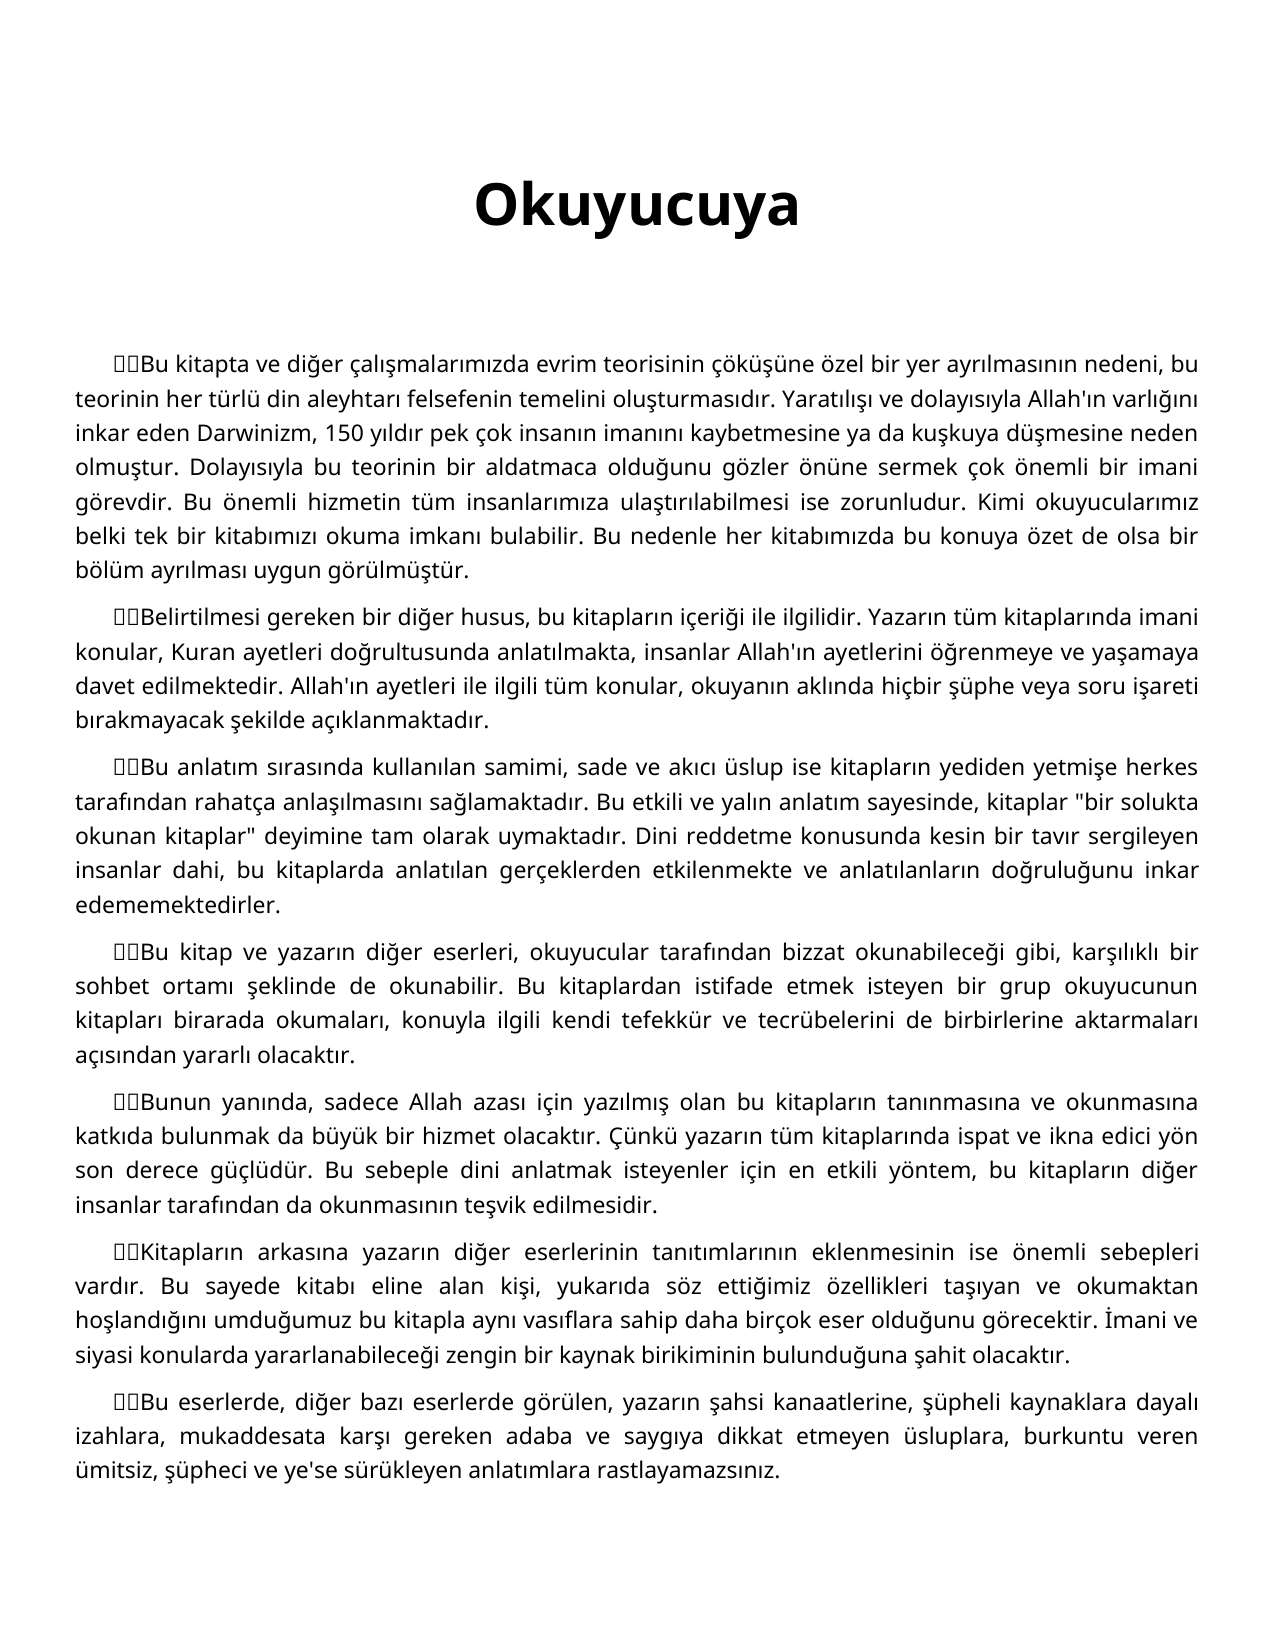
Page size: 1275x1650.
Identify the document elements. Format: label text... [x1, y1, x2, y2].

text Bu kitap ve yazarın diğer eserleri, okuyucular tarafından bizzat okunabileceği gibi, karşılıklı bir sohbet ortamı şeklinde de okunabilir. Bu kitaplardan istifade etmek isteyen bir grup okuyucunun kitapları birarada okumaları, konuyla ilgili kendi tefekkür ve tecrübelerini de birbirlerine aktarmaları açısından yararlı olacaktır. [75, 936, 1200, 1070]
text Bu anlatım sırasında kullanılan samimi, sade ve akıcı üslup ise kitapların yediden yetmişe herkes tarafından rahatça anlaşılmasını sağlamaktadır. Bu etkili ve yalın anlatım sayesinde, kitaplar "bir solukta okunan kitaplar" deyimine tam olarak uymaktadır. Dini reddetme konusunda kesin bir tavır sergileyen insanlar dahi, bu kitaplarda anlatılan gerçeklerden etkilenmekte ve anlatılanların doğruluğunu inkar edememektedirler. [75, 751, 1200, 920]
text Bu eserlerde, diğer bazı eserlerde görülen, yazarın şahsi kanaatlerine, şüpheli kaynaklara dayalı izahlara, mukaddesata karşı gereken adaba ve saygıya dikkat etmeyen üsluplara, burkuntu veren ümitsiz, şüpheci ve ye'se sürükleyen anlatımlara rastlayamazsınız. [75, 1386, 1200, 1486]
subtitle Okuyucuya [75, 162, 1200, 242]
text Kitapların arkasına yazarın diğer eserlerinin tanıtımlarının eklenmesinin ise önemli sebepleri vardır. Bu sayede kitabı eline alan kişi, yukarıda söz ettiğimiz özellikleri taşıyan ve okumaktan hoşlandığını umduğumuz bu kitapla aynı vasıflara sahip daha birçok eser olduğunu görecektir. İmani ve siyasi konularda yararlanabileceği zengin bir kaynak birikiminin bulunduğuna şahit olacaktır. [75, 1236, 1200, 1370]
text Bunun yanında, sadece Allah azası için yazılmış olan bu kitapların tanınmasına ve okunmasına katkıda bulunmak da büyük bir hizmet olacaktır. Çünkü yazarın tüm kitaplarında ispat ve ikna edici yön son derece güçlüdür. Bu sebeple dini anlatmak isteyenler için en etkili yöntem, bu kitapların diğer insanlar tarafından da okunmasının teşvik edilmesidir. [75, 1086, 1200, 1220]
text Bu kitapta ve diğer çalışmalarımızda evrim teorisinin çöküşüne özel bir yer ayrılmasının nedeni, bu teorinin her türlü din aleyhtarı felsefenin temelini oluşturmasıdır. Yaratılışı ve dolayısıyla Allah'ın varlığını inkar eden Darwinizm, 150 yıldır pek çok insanın imanını kaybetmesine ya da kuşkuya düşmesine neden olmuştur. Dolayısıyla bu teorinin bir aldatmaca olduğunu gözler önüne sermek çok önemli bir imani görevdir. Bu önemli hizmetin tüm insanlarımıza ulaştırılabilmesi ise zorunludur. Kimi okuyucularımız belki tek bir kitabımızı okuma imkanı bulabilir. Bu nedenle her kitabımızda bu konuya özet de olsa bir bölüm ayrılması uygun görülmüştür. [75, 348, 1200, 586]
text Belirtilmesi gereken bir diğer husus, bu kitapların içeriği ile ilgilidir. Yazarın tüm kitaplarında imani konular, Kuran ayetleri doğrultusunda anlatılmakta, insanlar Allah'ın ayetlerini öğrenmeye ve yaşamaya davet edilmektedir. Allah'ın ayetleri ile ilgili tüm konular, okuyanın aklında hiçbir şüphe veya soru işareti bırakmayacak şekilde açıklanmaktadır. [75, 601, 1200, 736]
